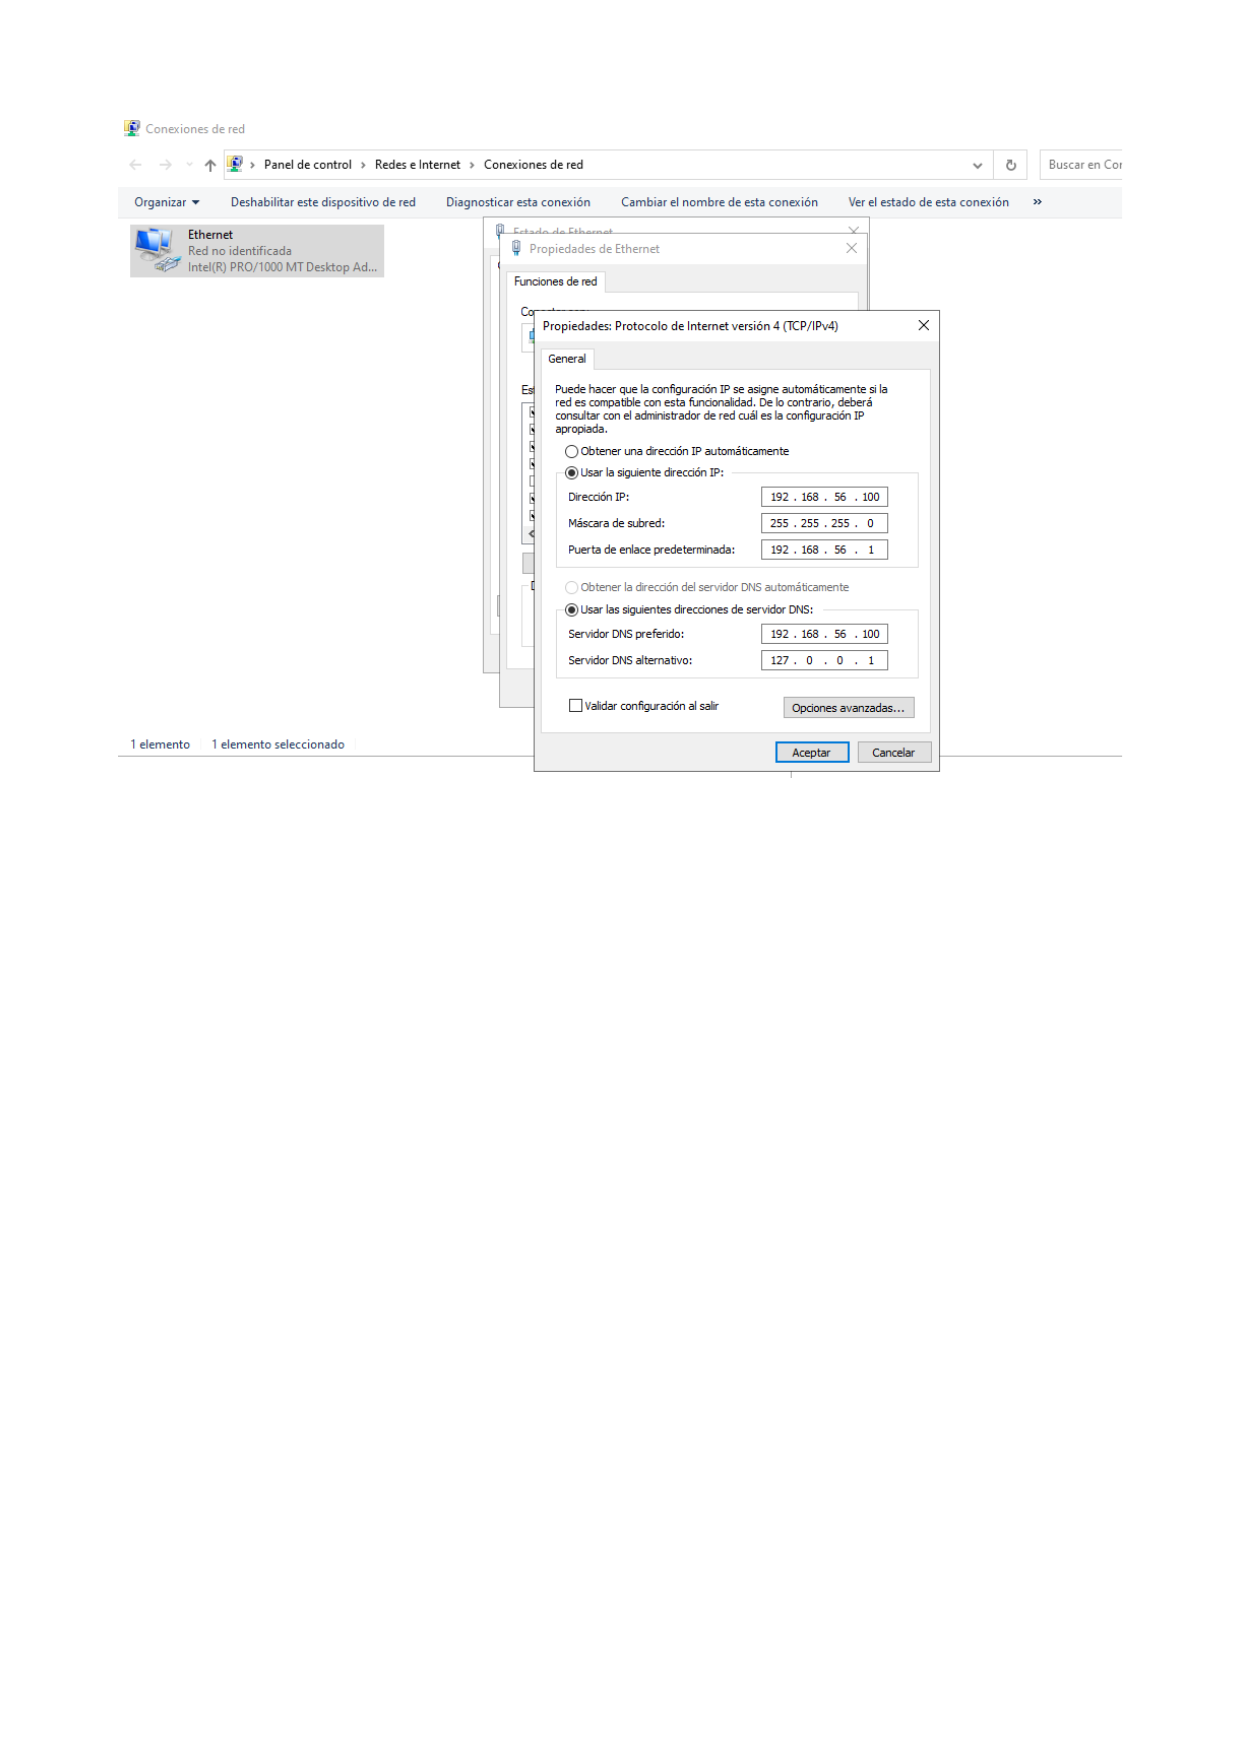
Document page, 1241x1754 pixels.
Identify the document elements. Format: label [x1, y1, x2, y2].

picture [118, 118, 1123, 778]
